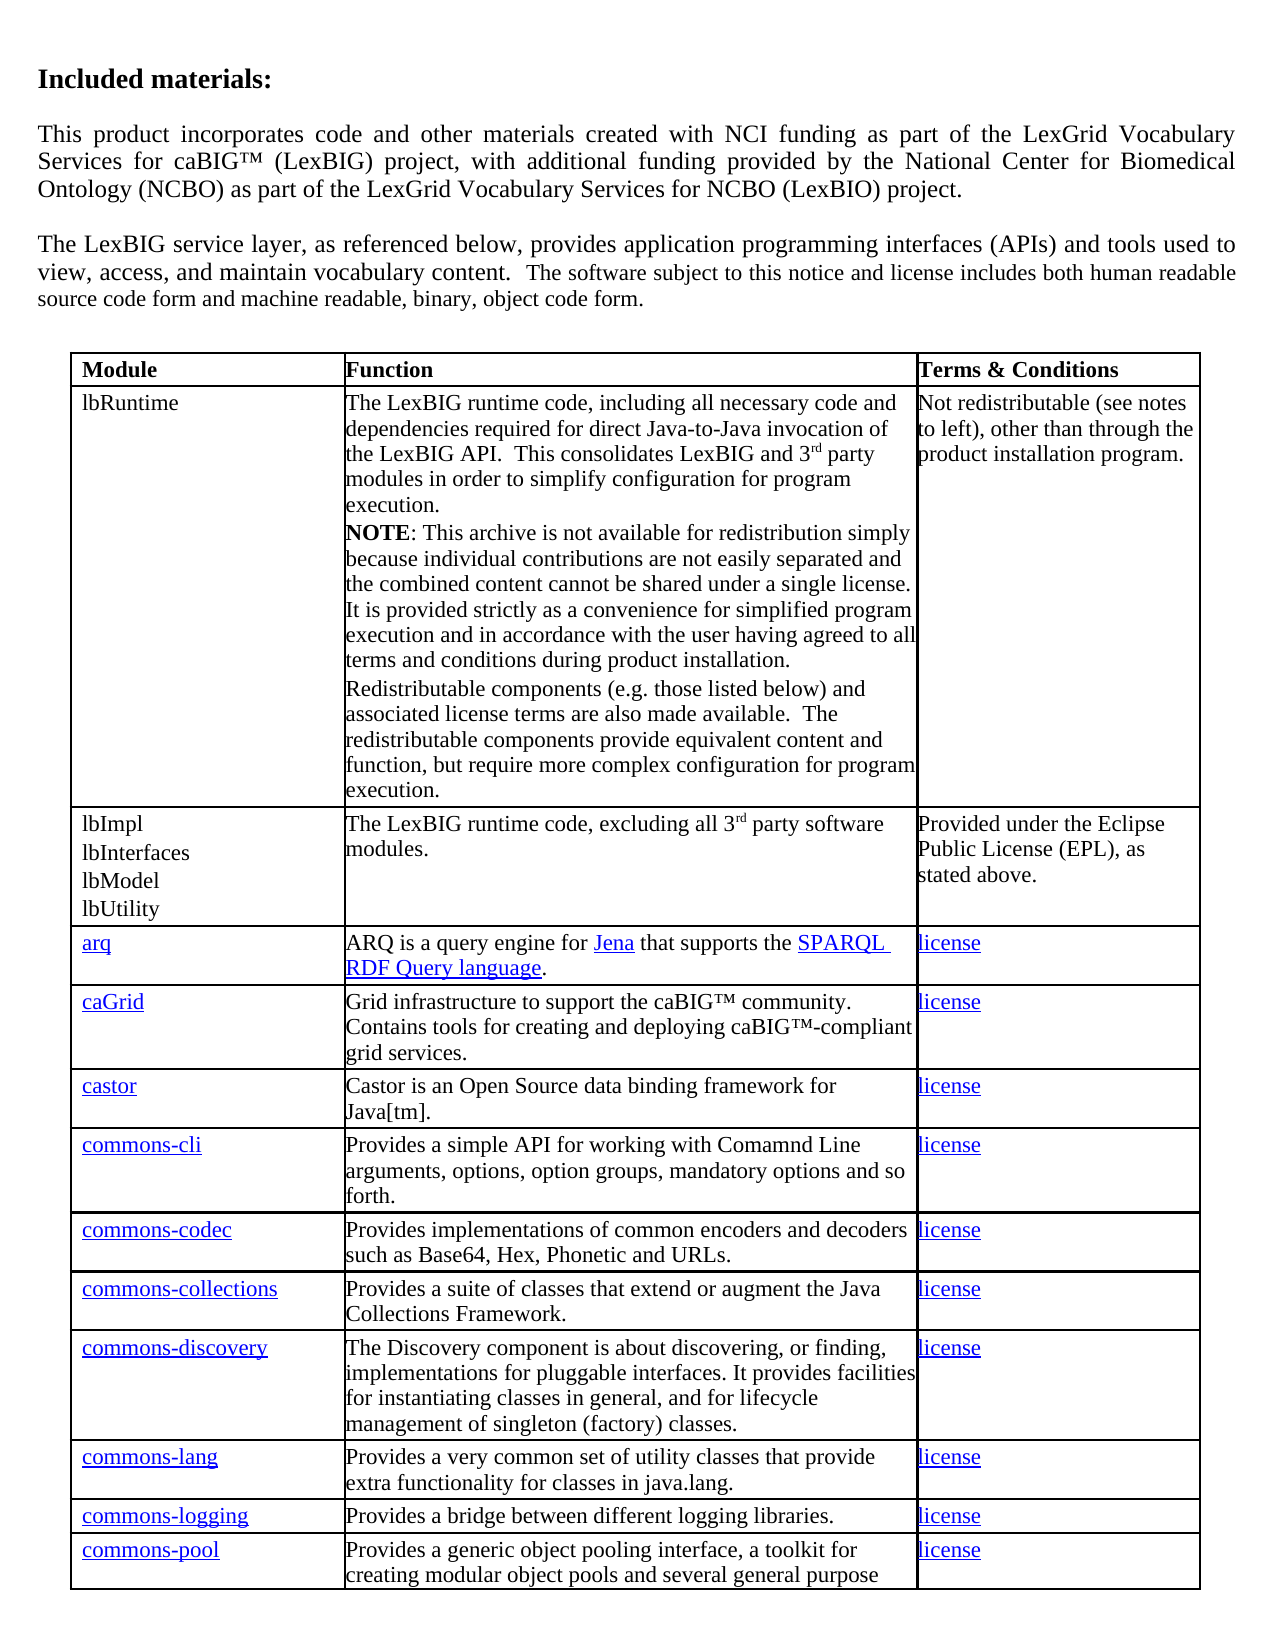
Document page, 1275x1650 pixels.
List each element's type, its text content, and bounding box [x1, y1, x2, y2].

table_cell arq [72, 927, 344, 984]
table_cell license [919, 1214, 1199, 1270]
table_cell Provides a simple API for working with Comamnd Line arguments, options, option groups, mandatory options and so forth. [346, 1129, 916, 1211]
table_cell commons-cli [72, 1129, 344, 1211]
table_cell The Discovery component is about discovering, or finding, implementations for pluggable interfaces. It provides facilities for instantiating classes in general, and for lifecycle management of singleton (factory) classes. [346, 1331, 916, 1439]
subtitle Included materials: [37, 63, 1237, 94]
table_cell Provides a generic object pooling interface, a toolkit for creating modular object pools and several general purpose [346, 1534, 916, 1588]
table_cell commons-codec [72, 1214, 344, 1270]
table_cell Castor is an Open Source data binding framework for Java[tm]. [346, 1070, 916, 1127]
table_cell license [919, 1070, 1199, 1127]
text This product incorporates code and other materials created with NCI funding as part of the LexGrid Vocabulary Services for caBIG™ (LexBIG) project, with additional funding provided by the National Center for Biomedical Ontology (NCBO) as part of the LexGrid Vocabulary Services for NCBO (LexBIO) project. [37, 120, 1237, 203]
table_cell license [919, 1129, 1199, 1211]
table_cell license [919, 1534, 1199, 1588]
table_cell license [919, 1441, 1199, 1498]
text The LexBIG service layer, as referenced below, provides application programming interfaces (APIs) and tools used to view, access, and maintain vocabulary content. The software subject to this notice and license includes both human readable source code form and machine readable, binary, object code form. [37, 231, 1237, 311]
table_header Terms & Conditions [919, 354, 1199, 385]
table_cell commons-discovery [72, 1331, 344, 1439]
table_header Function [346, 354, 916, 385]
table_cell Provided under the Eclipse Public License (EPL), as stated above. [919, 808, 1199, 925]
table_cell Grid infrastructure to support the caBIG™ community. Contains tools for creating and deploying caBIG™-compliant grid services. [346, 986, 916, 1068]
table_cell lbRuntime [72, 387, 344, 806]
table_cell The LexBIG runtime code, excluding all 3rd party software modules. [346, 808, 916, 925]
table_cell Provides implementations of common encoders and decoders such as Base64, Hex, Phonetic and URLs. [346, 1214, 916, 1270]
table_cell Provides a bridge between different logging libraries. [346, 1500, 916, 1532]
table_cell license [919, 927, 1199, 984]
table_cell commons-collections [72, 1273, 344, 1329]
table_header Module [72, 354, 344, 385]
table_cell commons-lang [72, 1441, 344, 1498]
table_cell license [919, 1331, 1199, 1439]
table_cell Provides a very common set of utility classes that provide extra functionality for classes in java.lang. [346, 1441, 916, 1498]
table_cell castor [72, 1070, 344, 1127]
table_cell license [919, 1273, 1199, 1329]
table_cell commons-pool [72, 1534, 344, 1588]
table_cell caGrid [72, 986, 344, 1068]
table_cell ARQ is a query engine for Jena that supports the SPARQL RDF Query language. [346, 927, 916, 984]
table_cell The LexBIG runtime code, including all necessary code and dependencies required for direct Java-to-Java invocation of the LexBIG API. This consolidates LexBIG and 3rd party modules in order to simplify configuration for program execution. NOTE: This archive is not available for redistribution simply because individual contributions are not easily separated and the combined content cannot be shared under a single license. It is provided strictly as a convenience for simplified program execution and in accordance with the user having agreed to all terms and conditions during product installation. Redistributable components (e.g. those listed below) and associated license terms are also made available. The redistributable components provide equivalent content and function, but require more complex configuration for program execution. [346, 387, 916, 806]
table_cell license [919, 1500, 1199, 1532]
table_cell commons-logging [72, 1500, 344, 1532]
table_cell lbImpl lbInterfaces lbModel lbUtility [72, 808, 344, 925]
table_cell license [919, 986, 1199, 1068]
table_cell Not redistributable (see notes to left), other than through the product installation program. [919, 387, 1199, 806]
table_cell Provides a suite of classes that extend or augment the Java Collections Framework. [346, 1273, 916, 1329]
